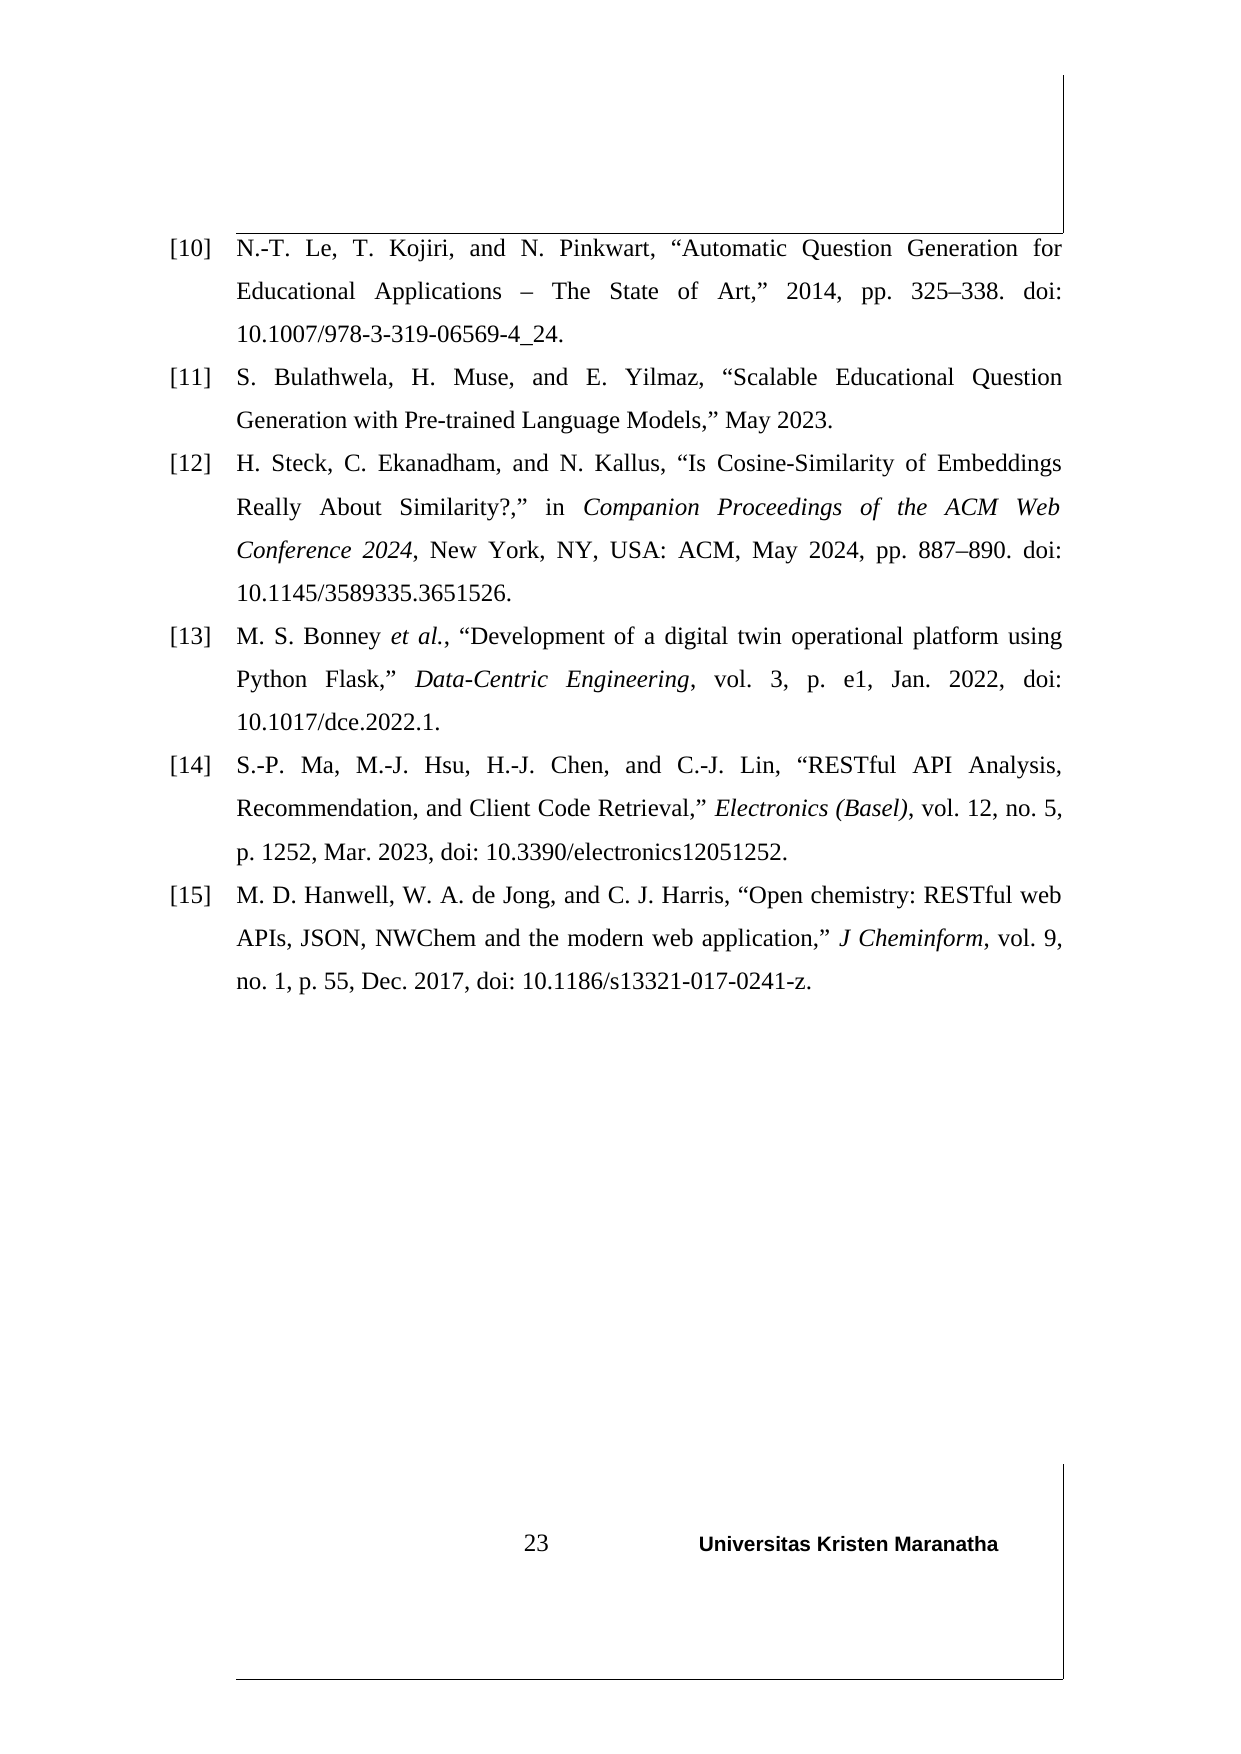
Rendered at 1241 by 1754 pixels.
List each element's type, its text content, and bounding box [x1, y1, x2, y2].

text [13] M. S. Bonney et al., “Development of a digital twin operational platform using Python Flask,” Data-Centric Engineering, vol. 3, p. e1, Jan. 2022, doi: 10.1017/dce.2022.1. [169, 621, 1063, 736]
text [10] N.-T. Le, T. Kojiri, and N. Pinkwart, “Automatic Question Generation for Educational Applications – The State of Art,” 2014, pp. 325–338. doi: 10.1007/978-3-319-06569-4_24. [169, 233, 1063, 348]
text [11] S. Bulathwela, H. Muse, and E. Yilmaz, “Scalable Educational Question Generation with Pre-trained Language Models,” May 2023. [169, 362, 1063, 434]
text [15] M. D. Hanwell, W. A. de Jong, and C. J. Harris, “Open chemistry: RESTful web APIs, JSON, NWChem and the modern web application,” J Cheminform, vol. 9, no. 1, p. 55, Dec. 2017, doi: 10.1186/s13321-017-0241-z. [169, 880, 1063, 995]
text [12] H. Steck, C. Ekanadham, and N. Kallus, “Is Cosine-Similarity of Embeddings Really About Similarity?,” in Companion Proceedings of the ACM Web Conference 2024, New York, NY, USA: ACM, May 2024, pp. 887–890. doi: 10.1145/3589335.3651526. [169, 448, 1063, 607]
text [14] S.-P. Ma, M.-J. Hsu, H.-J. Chen, and C.-J. Lin, “RESTful API Analysis, Recommendation, and Client Code Retrieval,” Electronics (Basel), vol. 12, no. 5, p. 1252, Mar. 2023, doi: 10.3390/electronics12051252. [169, 750, 1063, 865]
